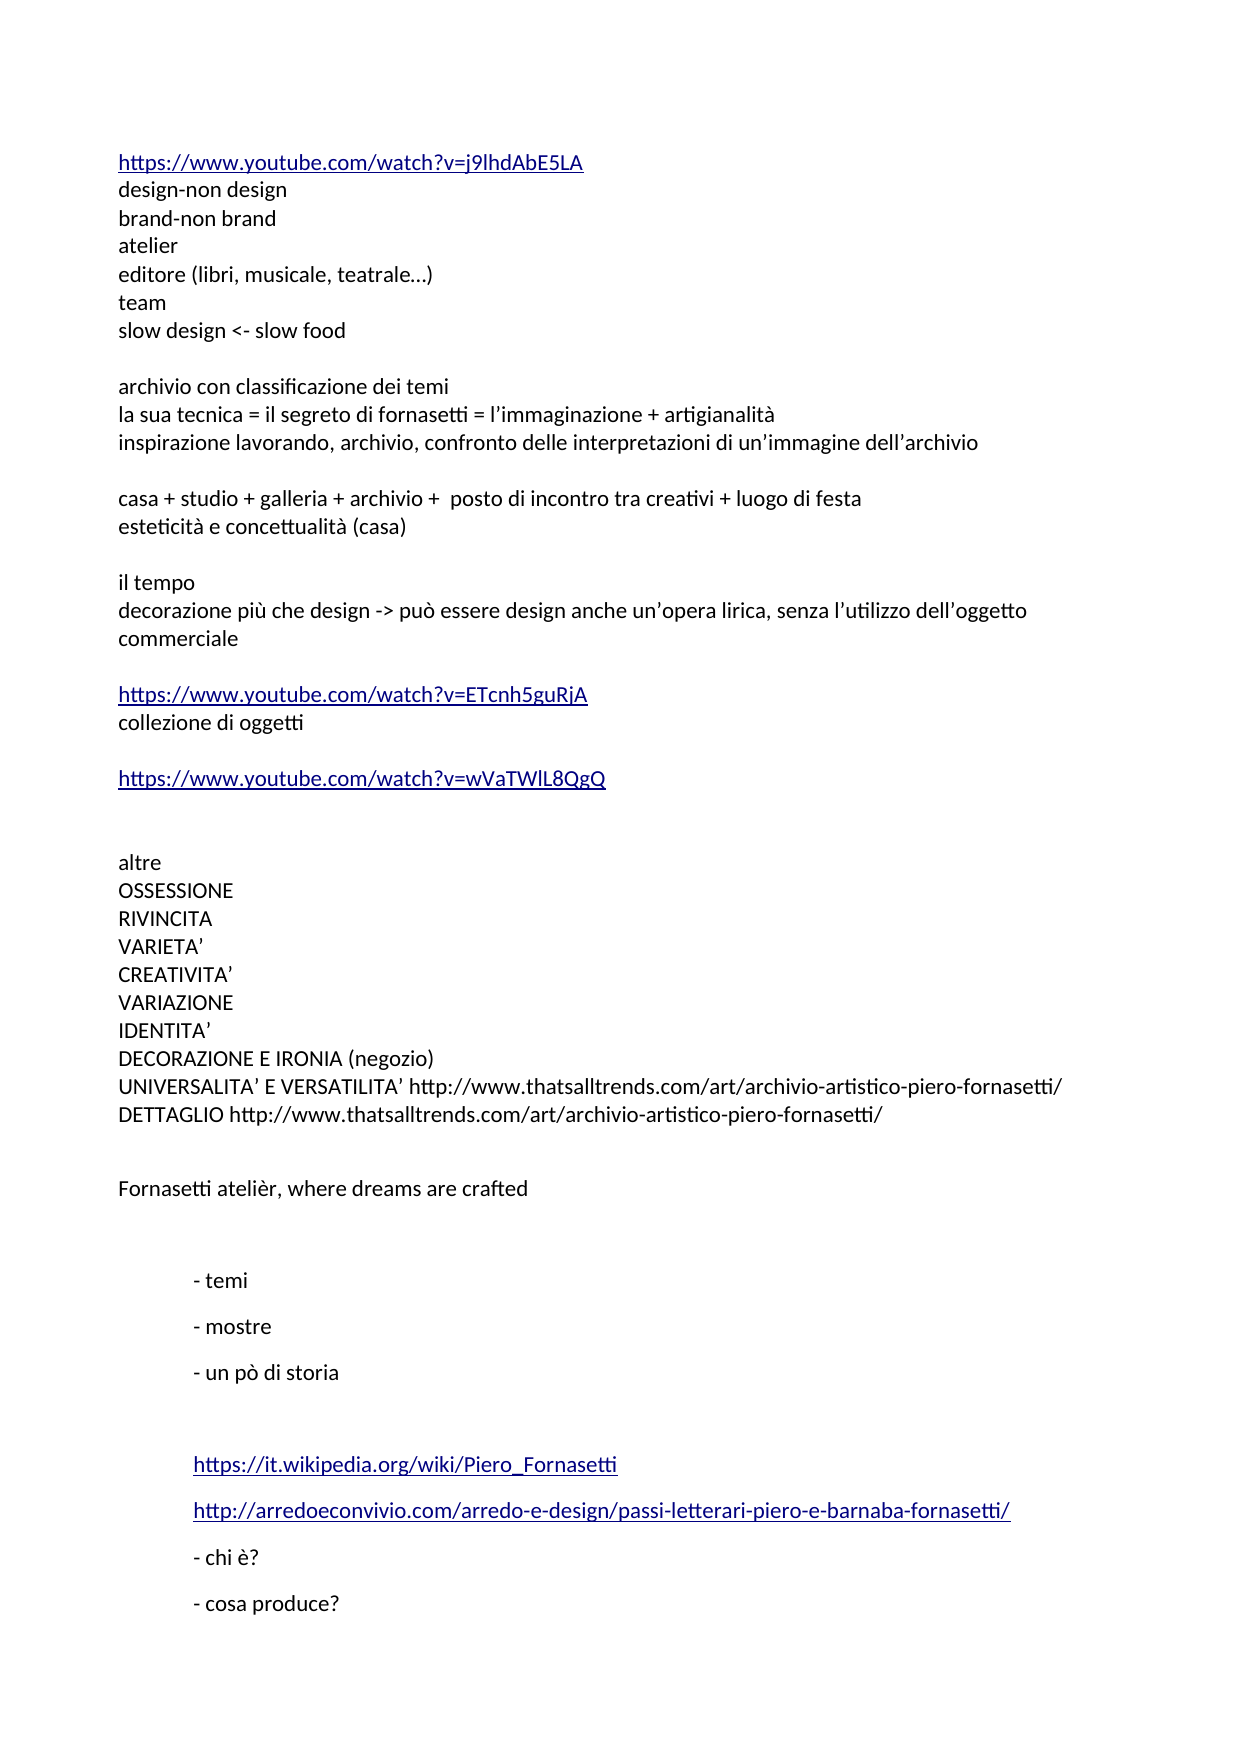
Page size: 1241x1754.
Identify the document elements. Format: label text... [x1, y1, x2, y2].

text VARIAZIONE [118, 988, 1122, 1016]
text - un pò di storia [193, 1358, 1122, 1387]
text IDENTITA’ [118, 1016, 1122, 1044]
text design-non design [118, 176, 1122, 204]
text - cosa produce? [193, 1589, 1122, 1617]
text https://www.youtube.com/watch?v=j9lhdAbE5LA [118, 148, 1122, 176]
text OSSESSIONE [118, 876, 1122, 904]
text esteticità e concettualità (casa) [118, 512, 1122, 540]
text altre [118, 848, 1122, 876]
text atelier [118, 232, 1122, 260]
text Fornasetti atelièr, where dreams are crafted [118, 1174, 1122, 1202]
text archivio con classificazione dei temi [118, 372, 1122, 400]
text VARIETA’ [118, 932, 1122, 960]
text casa + studio + galleria + archivio + posto di incontro tra creativi + luogo di festa [118, 484, 1122, 512]
text RIVINCITA [118, 904, 1122, 932]
text collezione di oggetti [118, 708, 1122, 736]
text DETTAGLIO http://www.thatsalltrends.com/art/archivio-artistico-piero-fornasetti/ [118, 1100, 1122, 1128]
text il tempo [118, 568, 1122, 596]
text http://arredoeconvivio.com/arredo-e-design/passi-letterari-piero-e-barnaba-fornasetti/ [193, 1497, 1122, 1525]
text decorazione più che design -> può essere design anche un’opera lirica, senza l’utilizzo dell’oggetto commerciale [118, 596, 1122, 652]
text UNIVERSALITA’ E VERSATILITA’ http://www.thatsalltrends.com/art/archivio-artistico-piero-fornasetti/ [118, 1072, 1122, 1100]
text - mostre [193, 1312, 1122, 1341]
text team [118, 288, 1122, 316]
text https://www.youtube.com/watch?v=wVaTWlL8QgQ [118, 764, 1122, 792]
text brand-non brand [118, 204, 1122, 232]
text - chi è? [193, 1543, 1122, 1571]
text la sua tecnica = il segreto di fornasetti = l’immaginazione + artigianalità [118, 400, 1122, 428]
text https://it.wikipedia.org/wiki/Piero_Fornasetti [193, 1451, 1122, 1479]
text DECORAZIONE E IRONIA (negozio) [118, 1044, 1122, 1072]
text slow design <- slow food [118, 316, 1122, 344]
text https://www.youtube.com/watch?v=ETcnh5guRjA [118, 680, 1122, 708]
text CREATIVITA’ [118, 960, 1122, 988]
text inspirazione lavorando, archivio, confronto delle interpretazioni di un’immagine dell’archivio [118, 428, 1122, 456]
text editore (libri, musicale, teatrale…) [118, 260, 1122, 288]
text - temi [193, 1266, 1122, 1294]
